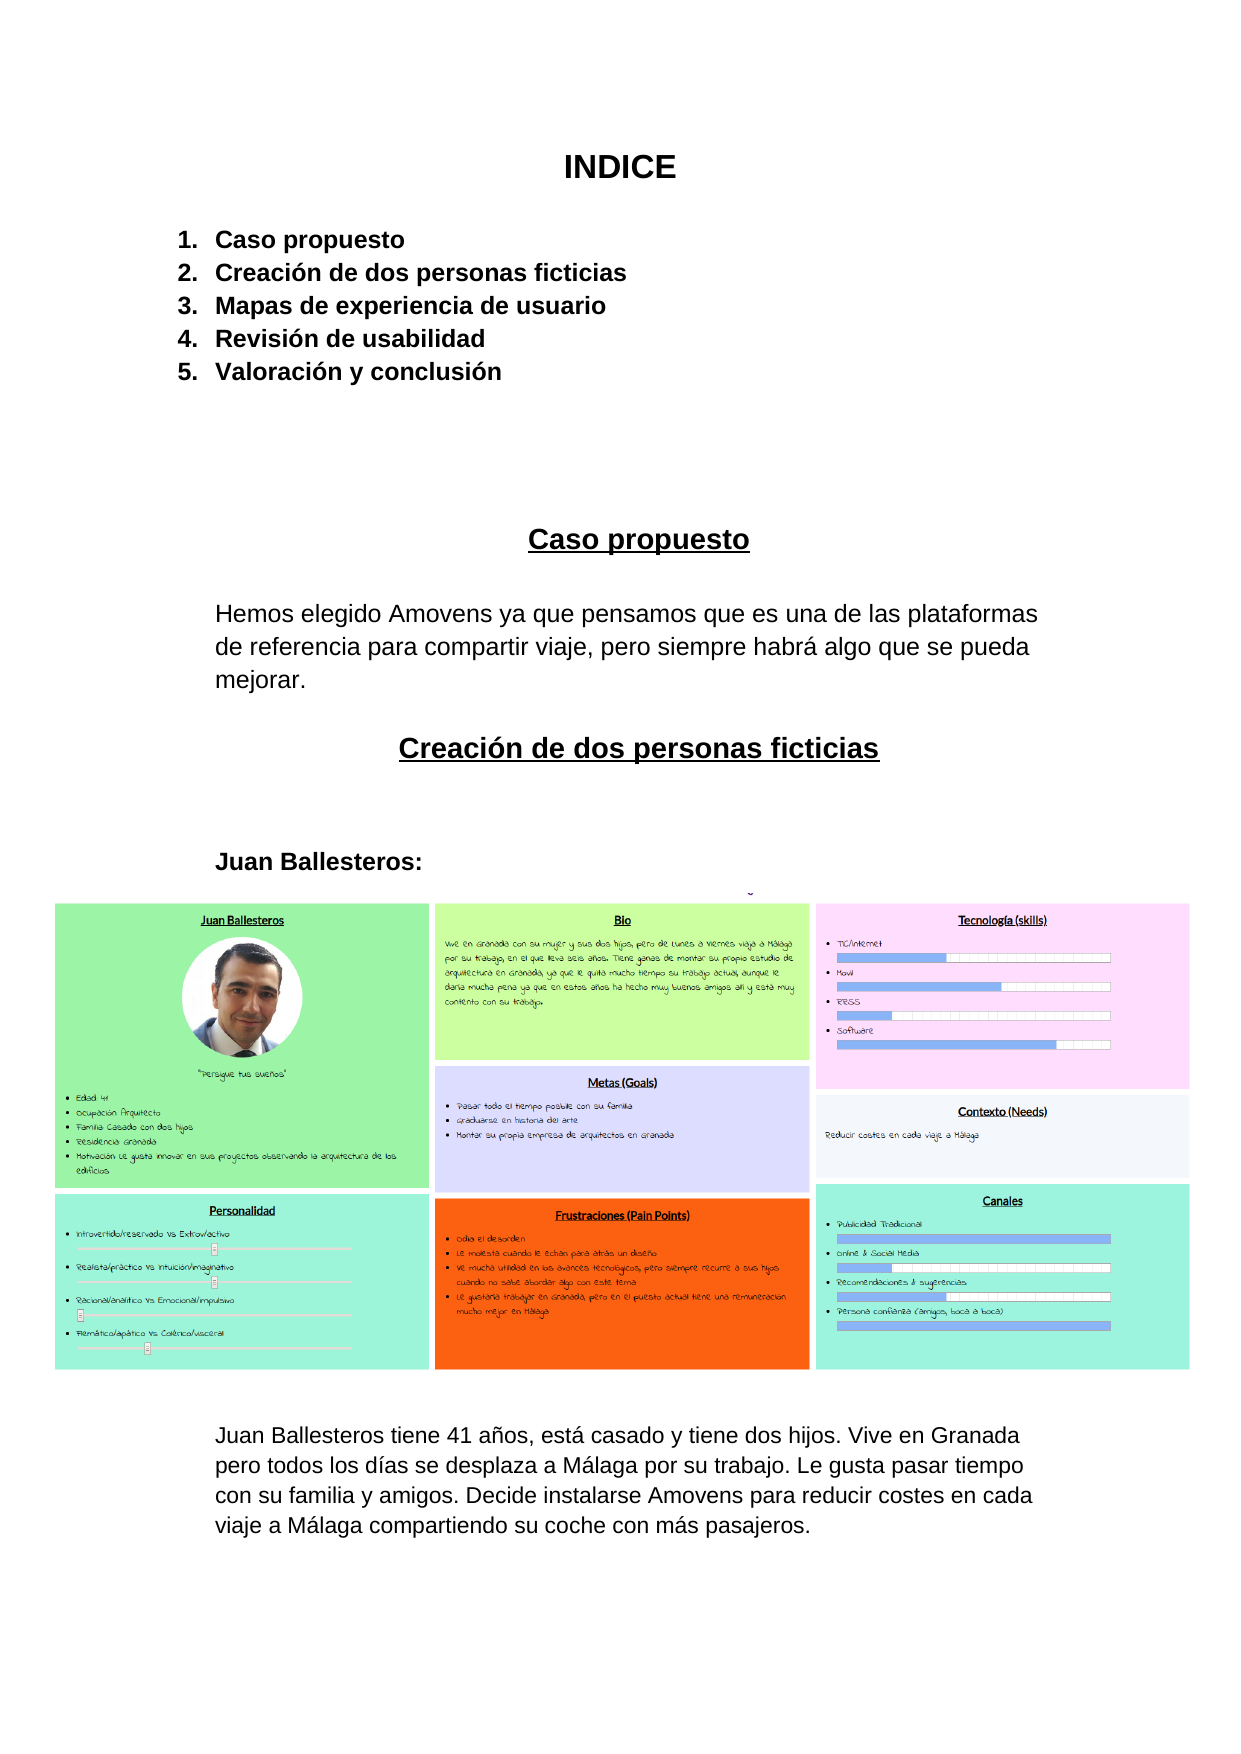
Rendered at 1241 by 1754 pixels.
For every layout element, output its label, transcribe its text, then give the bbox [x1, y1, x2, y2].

text INDICE [177, 148, 1063, 186]
list Juan Ballesteros: [215, 847, 1063, 876]
list Revisión de usabilidad [177, 324, 1063, 353]
list Caso propuesto [177, 225, 1063, 253]
picture [53, 893, 1196, 1374]
list Valoración y conclusión [177, 357, 1063, 386]
list Creación de dos personas ficticias [177, 258, 1063, 287]
list Mapas de experiencia de usuario [177, 291, 1063, 319]
list Caso propuesto [215, 522, 1063, 556]
list Hemos elegido Amovens ya que pensamos que es una de las plataformas de referencia para compartir viaje, pero siempre habrá algo que se pueda mejorar. [215, 599, 1063, 694]
list Creación de dos personas ficticias [215, 731, 1063, 765]
list Juan Ballesteros tiene 41 años, está casado y tiene dos hijos. Vive en Granada pero todos los días se desplaza a Málaga por su trabajo. Le gusta pasar tiempo con su familia y amigos. Decide instalarse Amovens para reducir costes en cada viaje a Málaga compartiendo su coche con más pasajeros. [215, 1422, 1063, 1538]
